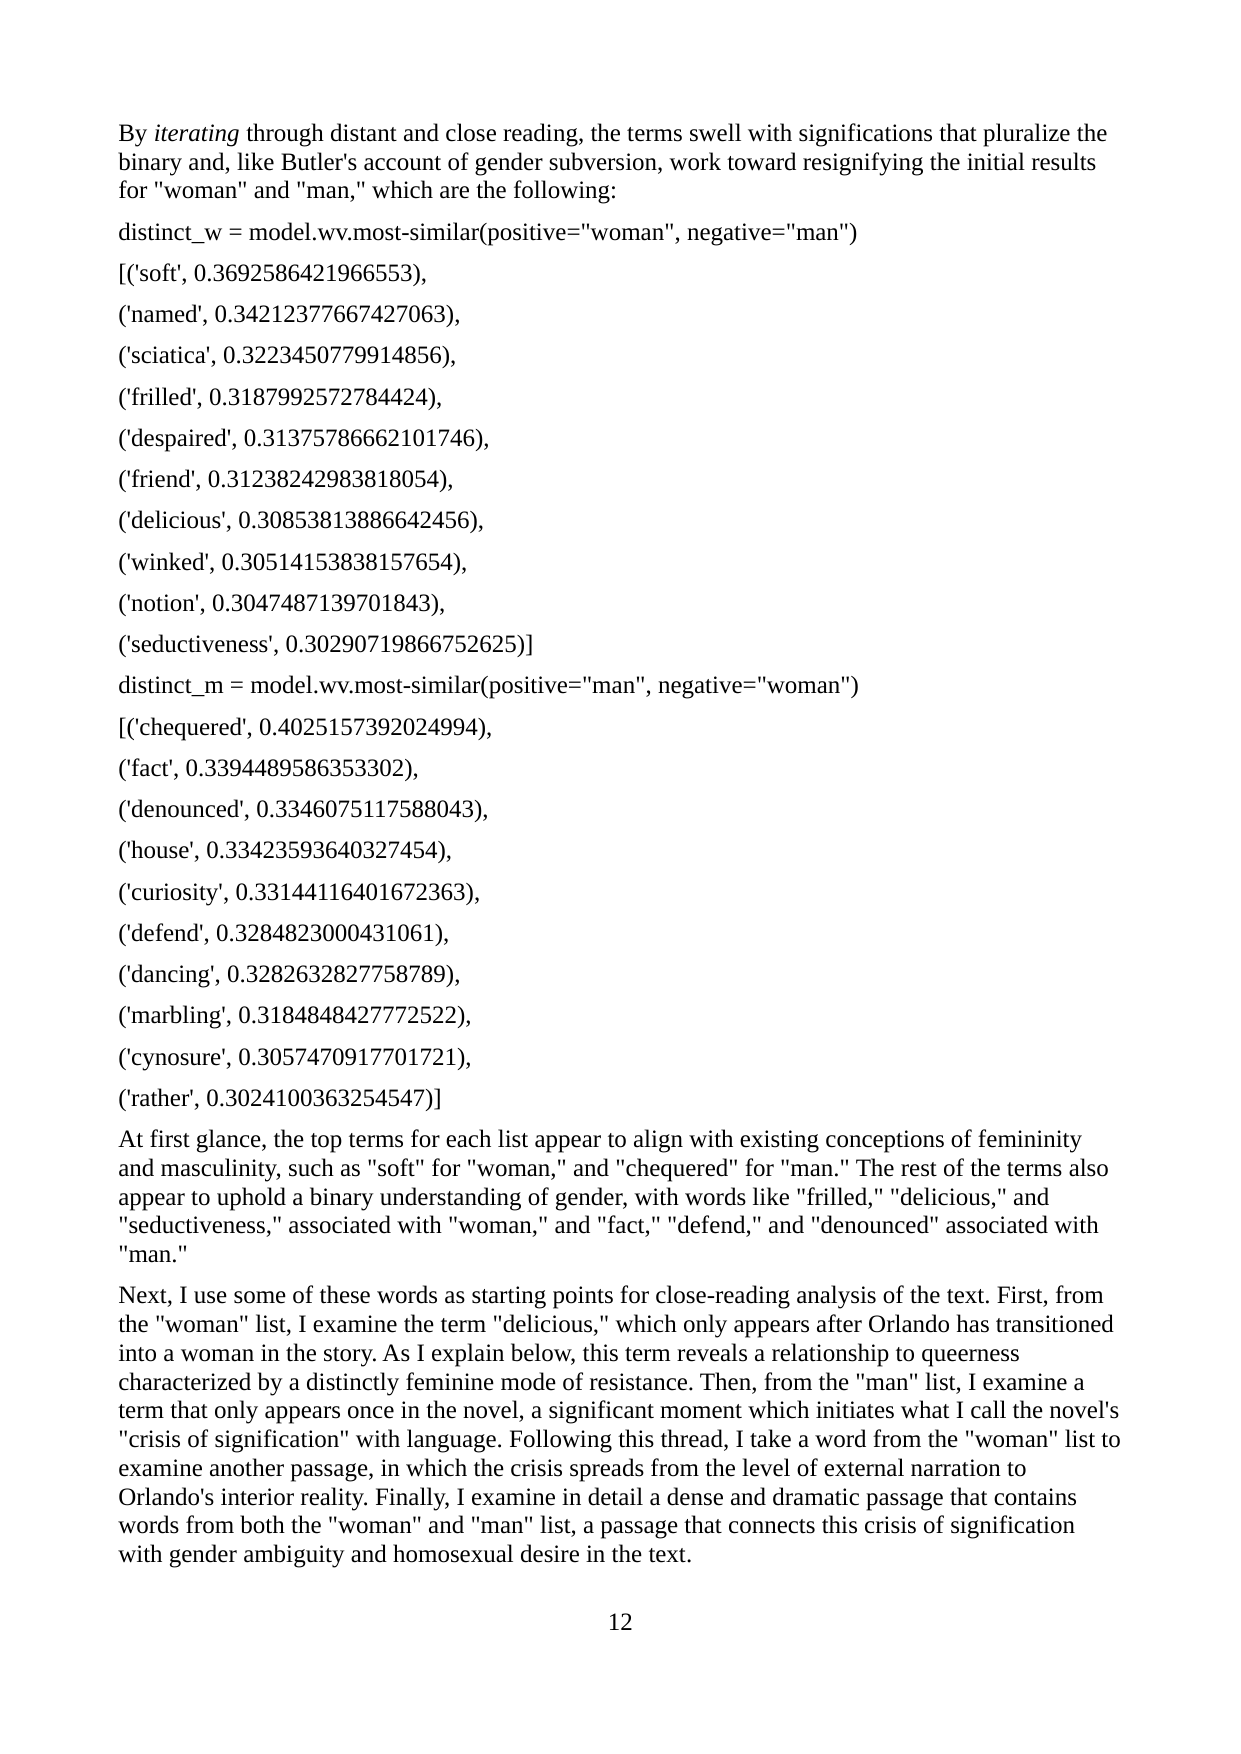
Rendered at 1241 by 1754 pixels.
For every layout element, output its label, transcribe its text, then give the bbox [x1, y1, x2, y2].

text ('frilled', 0.3187992572784424), [118, 382, 1122, 411]
text ('notion', 0.3047487139701843), [118, 588, 1122, 617]
text ('despaired', 0.31375786662101746), [118, 423, 1122, 452]
text distinct_w = model.wv.most-similar(positive="woman", negative="man") [118, 217, 1122, 246]
text ('seductiveness', 0.30290719866752625)] [118, 629, 1122, 658]
text ('curiosity', 0.33144116401672363), [118, 877, 1122, 906]
text ('named', 0.34212377667427063), [118, 299, 1122, 328]
text ('marbling', 0.3184848427772522), [118, 1001, 1122, 1029]
text By iterating through distant and close reading, the terms swell with significations that pluralize the binary and, like Butler's account of gender subversion, work toward resignifying the initial results for "woman" and "man," which are the following: [118, 118, 1122, 204]
text Next, I use some of these words as starting points for close-reading analysis of the text. First, from the "woman" list, I examine the term "delicious," which only appears after Orlando has transitioned into a woman in the story. As I explain below, this term reveals a relationship to queerness characterized by a distinctly feminine mode of resistance. Then, from the "man" list, I examine a term that only appears once in the novel, a significant moment which initiates what I call the novel's "crisis of signification" with language. Following this thread, I take a word from the "woman" list to examine another passage, in which the crisis spreads from the level of external narration to Orlando's interior reality. Finally, I examine in detail a dense and dramatic passage that contains words from both the "woman" and "man" list, a passage that connects this crisis of signification with gender ambiguity and homosexual desire in the text. [118, 1281, 1122, 1568]
text ('cynosure', 0.3057470917701721), [118, 1042, 1122, 1071]
text ('fact', 0.3394489586353302), [118, 753, 1122, 782]
text ('friend', 0.31238242983818054), [118, 464, 1122, 493]
text ('rather', 0.3024100363254547)] [118, 1083, 1122, 1112]
text At first glance, the top terms for each list appear to align with existing conceptions of femininity and masculinity, such as "soft" for "woman," and "chequered" for "man." The rest of the terms also appear to uphold a binary understanding of gender, with words like "frilled," "delicious," and "seductiveness," associated with "woman," and "fact," "defend," and "denounced" associated with "man." [118, 1124, 1122, 1268]
text distinct_m = model.wv.most-similar(positive="man", negative="woman") [118, 671, 1122, 699]
text ('house', 0.33423593640327454), [118, 836, 1122, 864]
text [('chequered', 0.4025157392024994), [118, 712, 1122, 741]
text ('delicious', 0.30853813886642456), [118, 506, 1122, 534]
text ('sciatica', 0.3223450779914856), [118, 341, 1122, 369]
text ('denounced', 0.3346075117588043), [118, 794, 1122, 823]
text [('soft', 0.3692586421966553), [118, 258, 1122, 287]
text ('dancing', 0.3282632827758789), [118, 959, 1122, 988]
text ('defend', 0.3284823000431061), [118, 918, 1122, 947]
text ('winked', 0.30514153838157654), [118, 547, 1122, 576]
